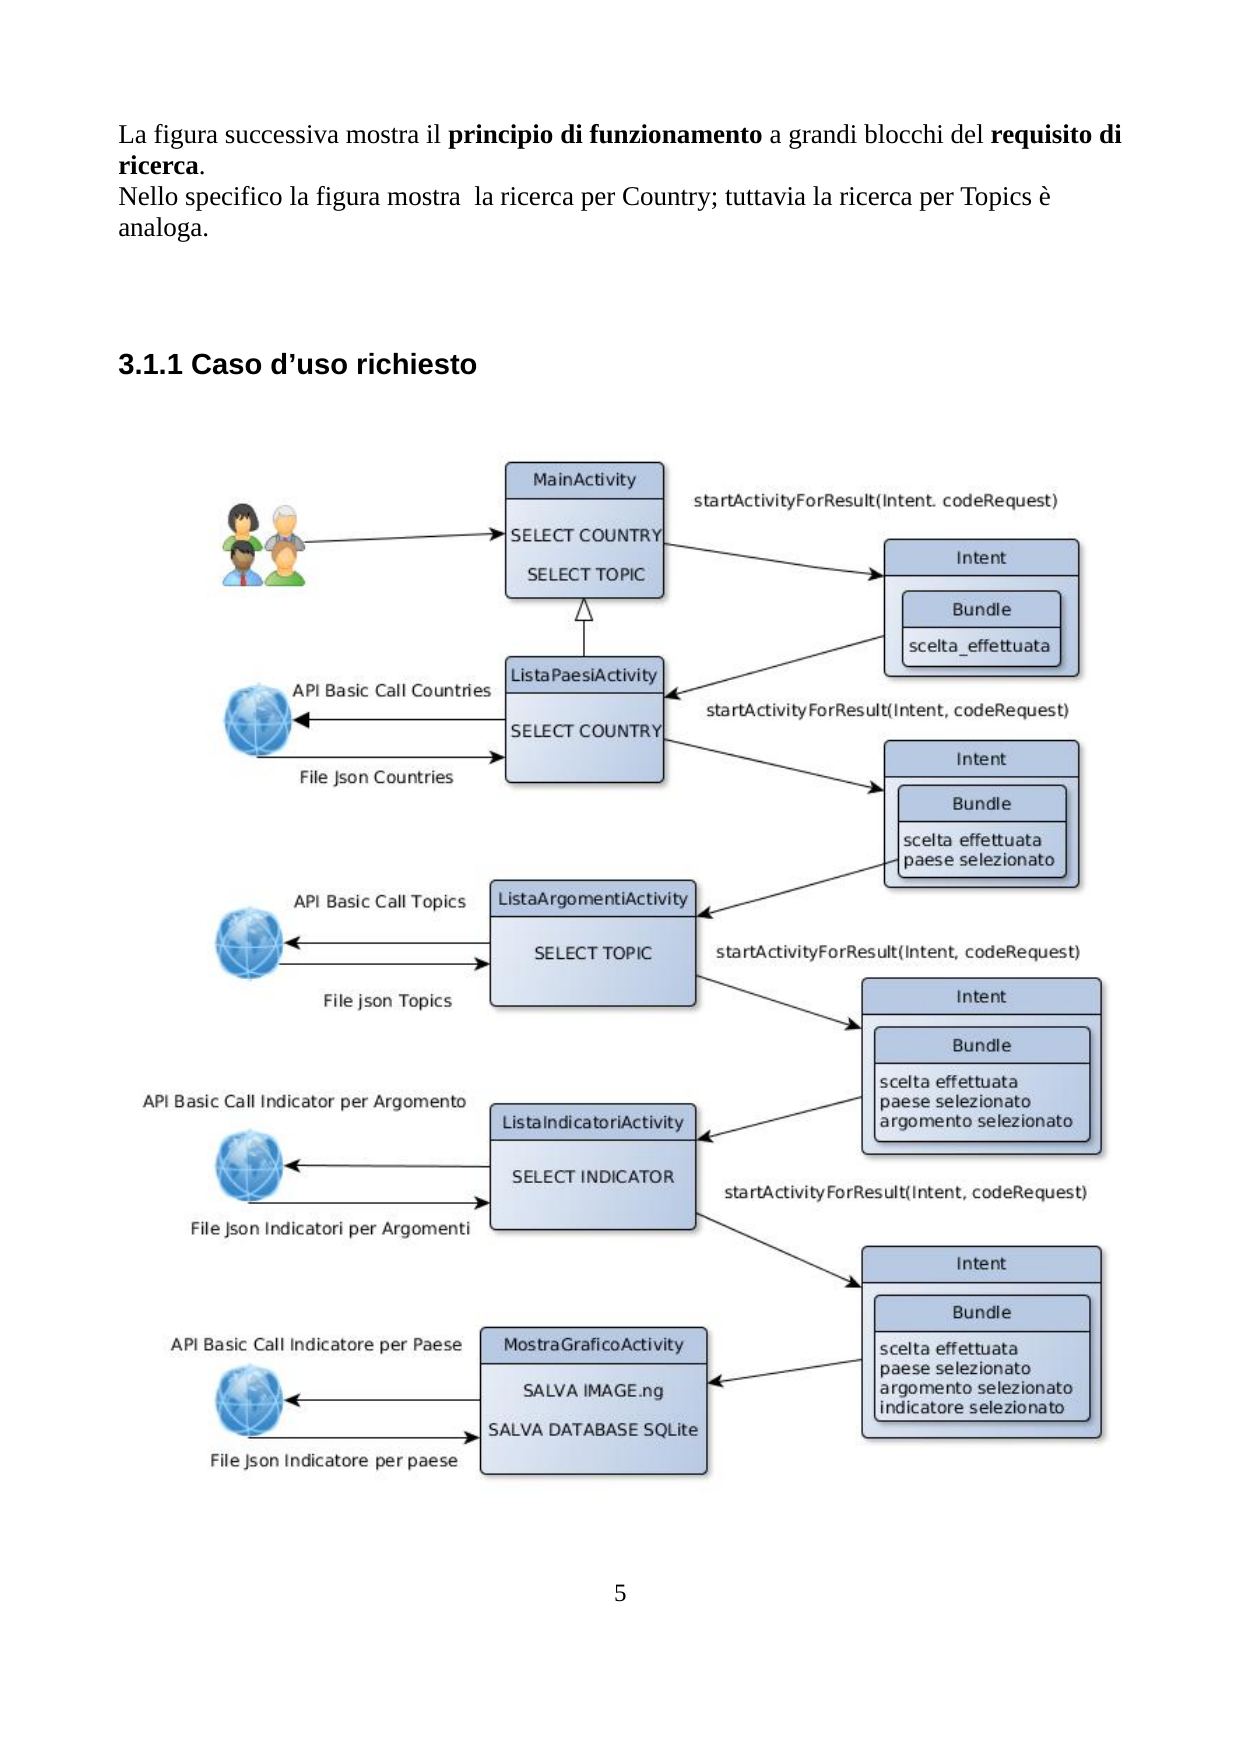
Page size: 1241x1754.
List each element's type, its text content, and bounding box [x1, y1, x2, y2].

text La figura successiva mostra il principio di funzionamento a grandi blocchi del requisito di ricerca. [118, 118, 1122, 180]
text Nello specifico la figura mostra la ricerca per Country; tuttavia la ricerca per Topics è analoga. [118, 180, 1122, 243]
subtitle 3.1.1 Caso d’uso richiesto [118, 347, 1122, 380]
picture [118, 441, 1123, 1496]
